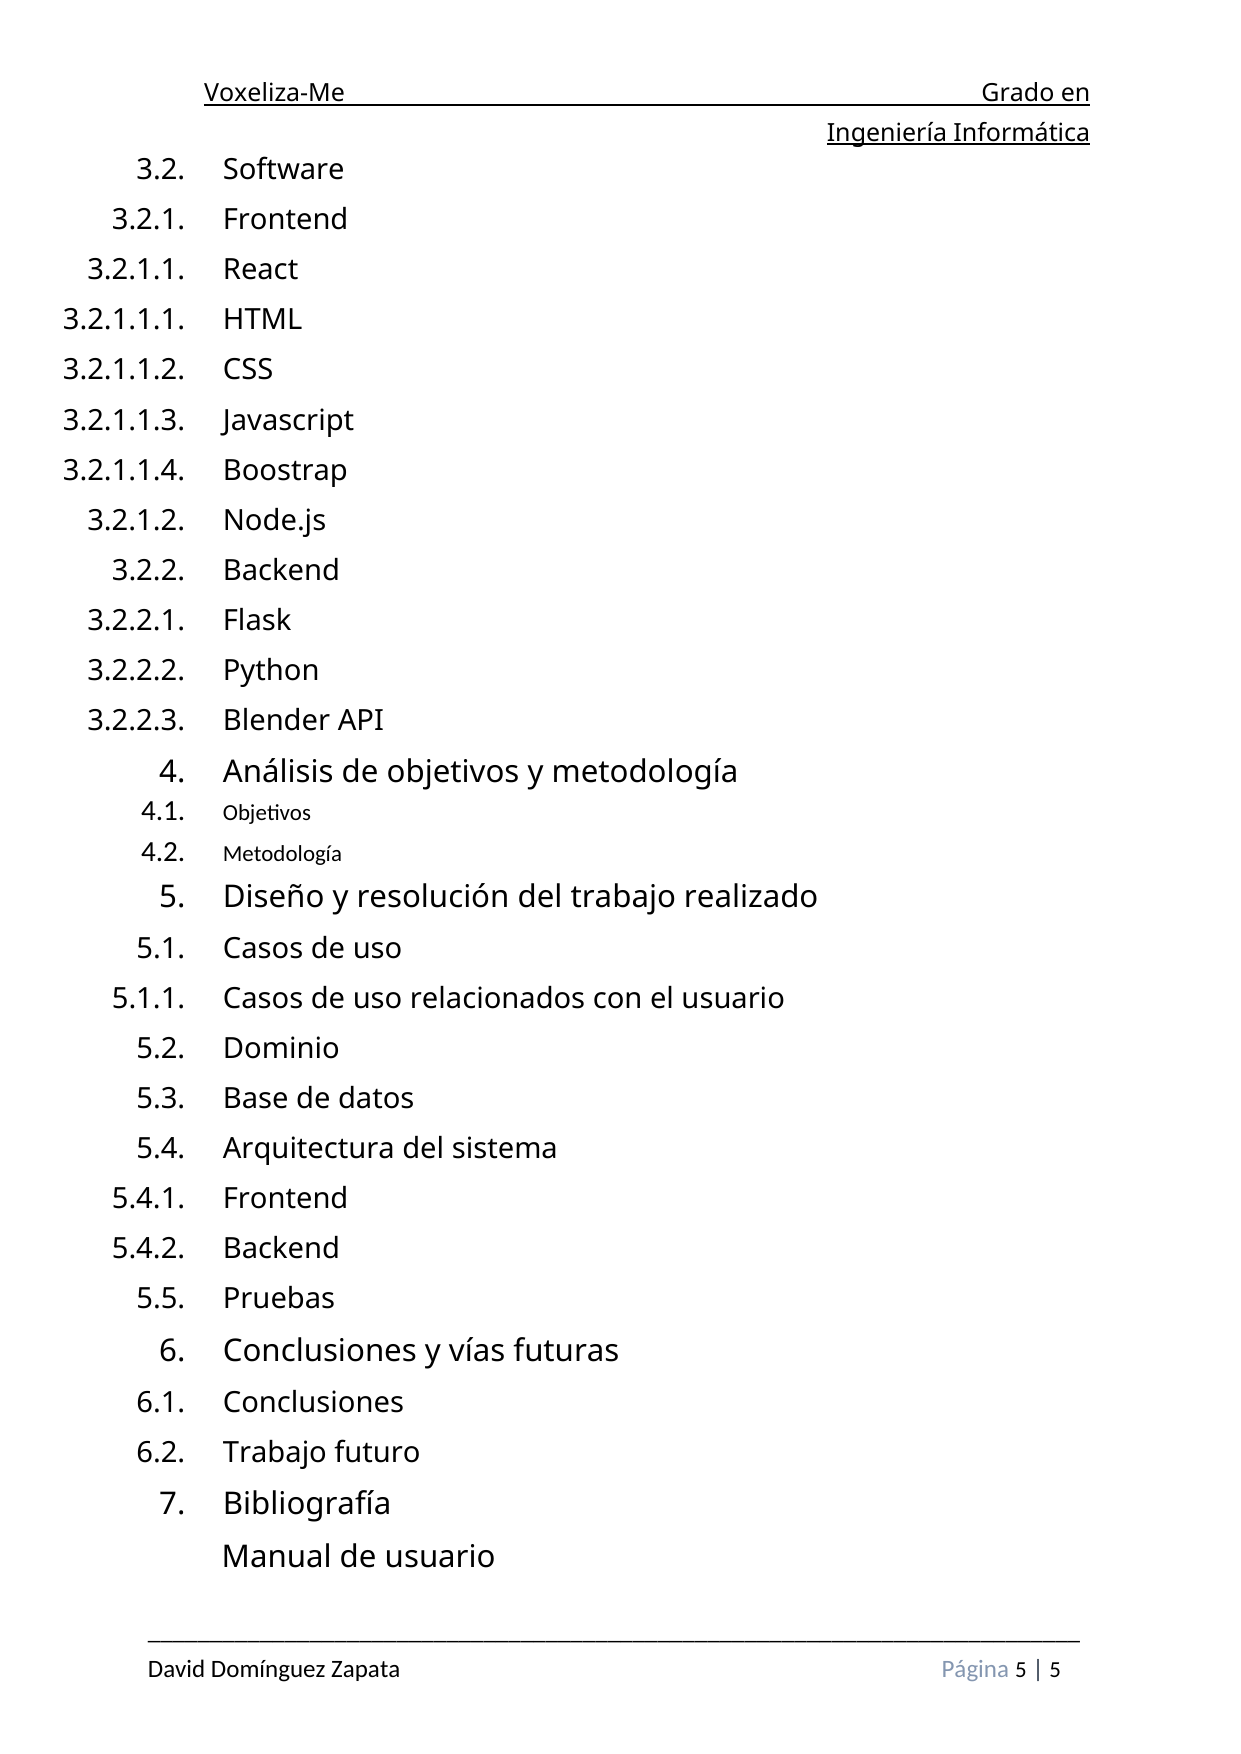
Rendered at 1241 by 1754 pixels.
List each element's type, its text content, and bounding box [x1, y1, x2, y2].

subtitle Casos de uso [185, 927, 1090, 967]
subtitle Análisis de objetivos y metodología [185, 749, 1090, 792]
subtitle HTML [185, 298, 1090, 338]
list Metodología [185, 833, 1090, 869]
subtitle Frontend [185, 1177, 1090, 1217]
subtitle Node.js [185, 499, 1090, 539]
subtitle CSS [185, 349, 1090, 388]
subtitle Javascript [185, 399, 1090, 438]
subtitle Trabajo futuro [185, 1431, 1090, 1471]
subtitle Bibliografía [185, 1481, 1090, 1524]
subtitle Dominio [185, 1027, 1090, 1067]
subtitle Manual de usuario [221, 1534, 1090, 1577]
subtitle Blender API [185, 699, 1090, 739]
subtitle Frontend [185, 198, 1090, 238]
subtitle Backend [185, 1228, 1090, 1267]
subtitle Pruebas [185, 1278, 1090, 1317]
subtitle Diseño y resolución del trabajo realizado [185, 874, 1090, 917]
subtitle Arquitectura del sistema [185, 1127, 1090, 1167]
subtitle Conclusiones [185, 1381, 1090, 1421]
subtitle Software [185, 148, 1090, 188]
subtitle Base de datos [185, 1077, 1090, 1117]
subtitle Conclusiones y vías futuras [185, 1328, 1090, 1370]
subtitle Python [185, 649, 1090, 689]
subtitle Backend [185, 549, 1090, 589]
subtitle Flask [185, 599, 1090, 639]
subtitle Boostrap [185, 449, 1090, 488]
subtitle Casos de uso relacionados con el usuario [185, 977, 1090, 1017]
subtitle React [185, 248, 1090, 288]
list Objetivos [185, 792, 1090, 828]
